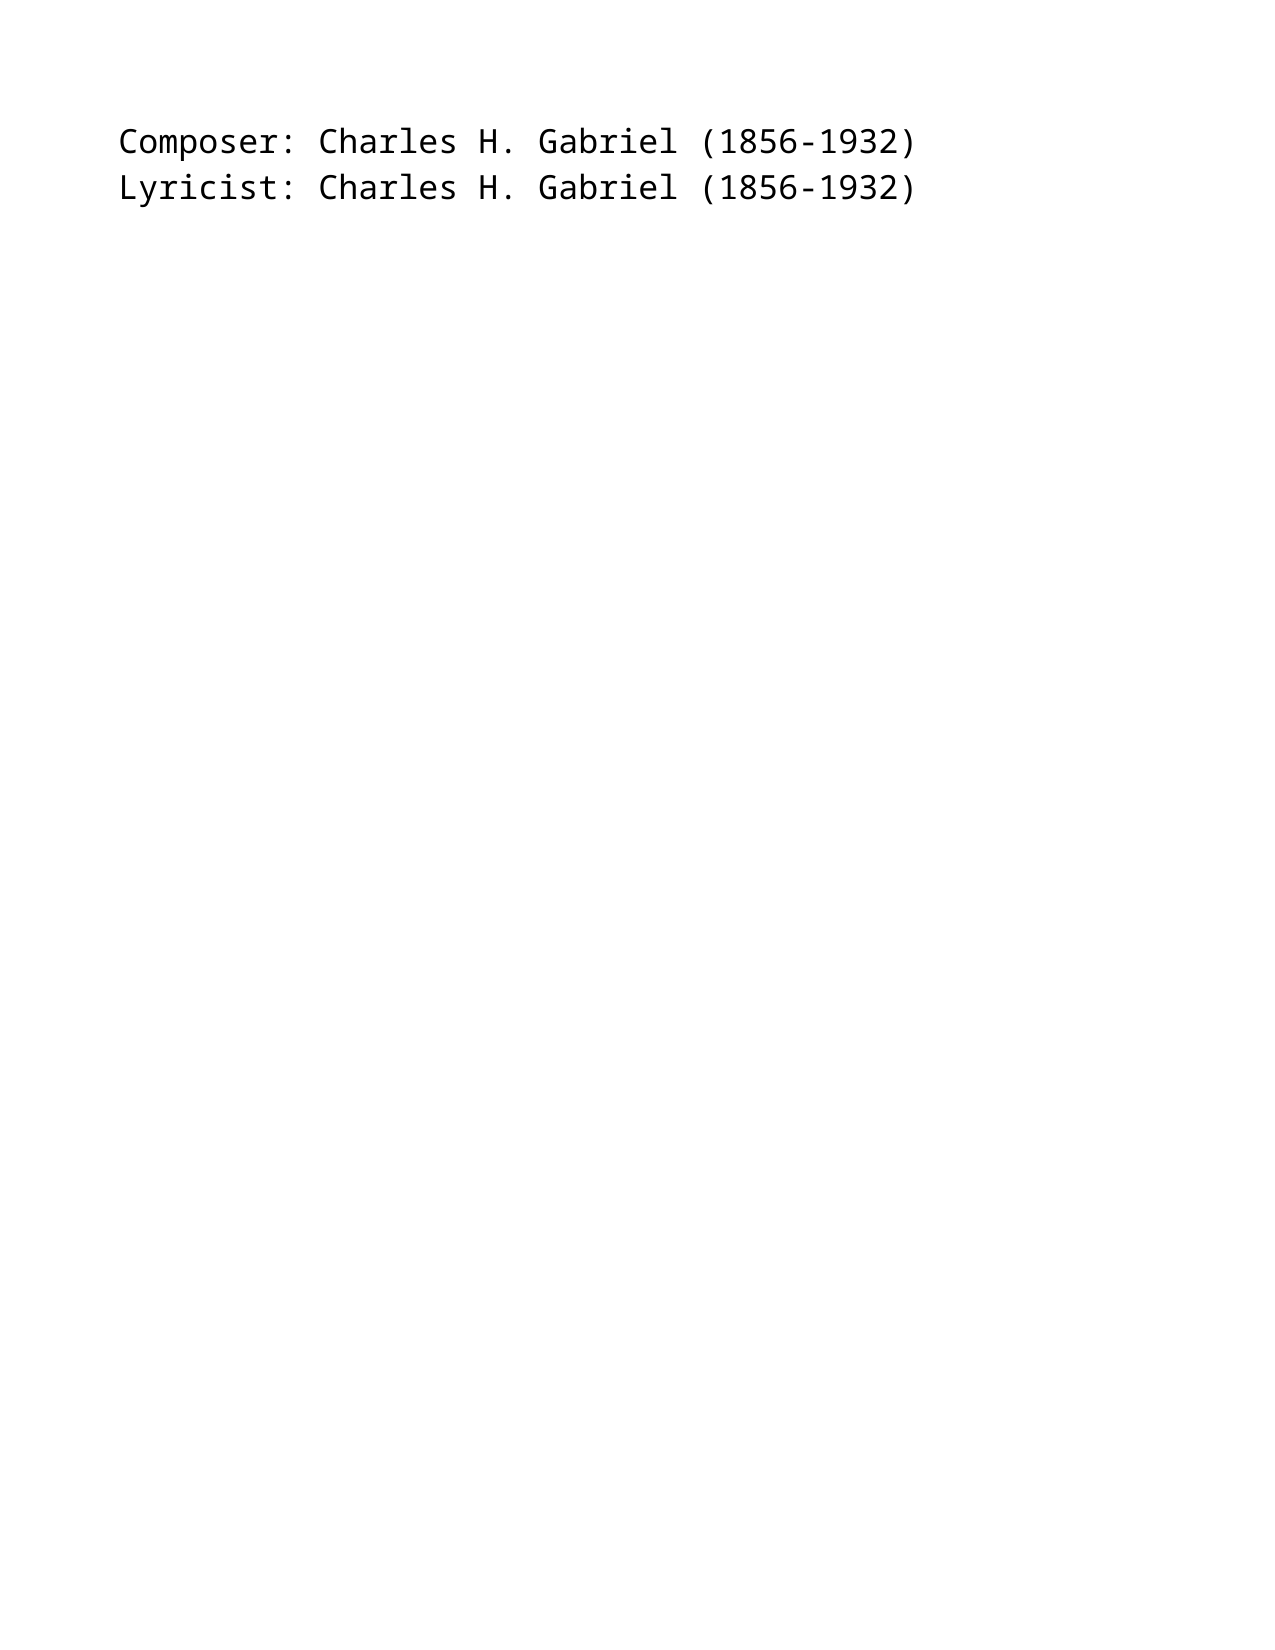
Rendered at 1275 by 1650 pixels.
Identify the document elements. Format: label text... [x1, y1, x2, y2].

text Composer: Charles H. Gabriel (1856-1932) [118, 118, 1157, 163]
text Lyricist: Charles H. Gabriel (1856-1932) [118, 163, 1157, 209]
